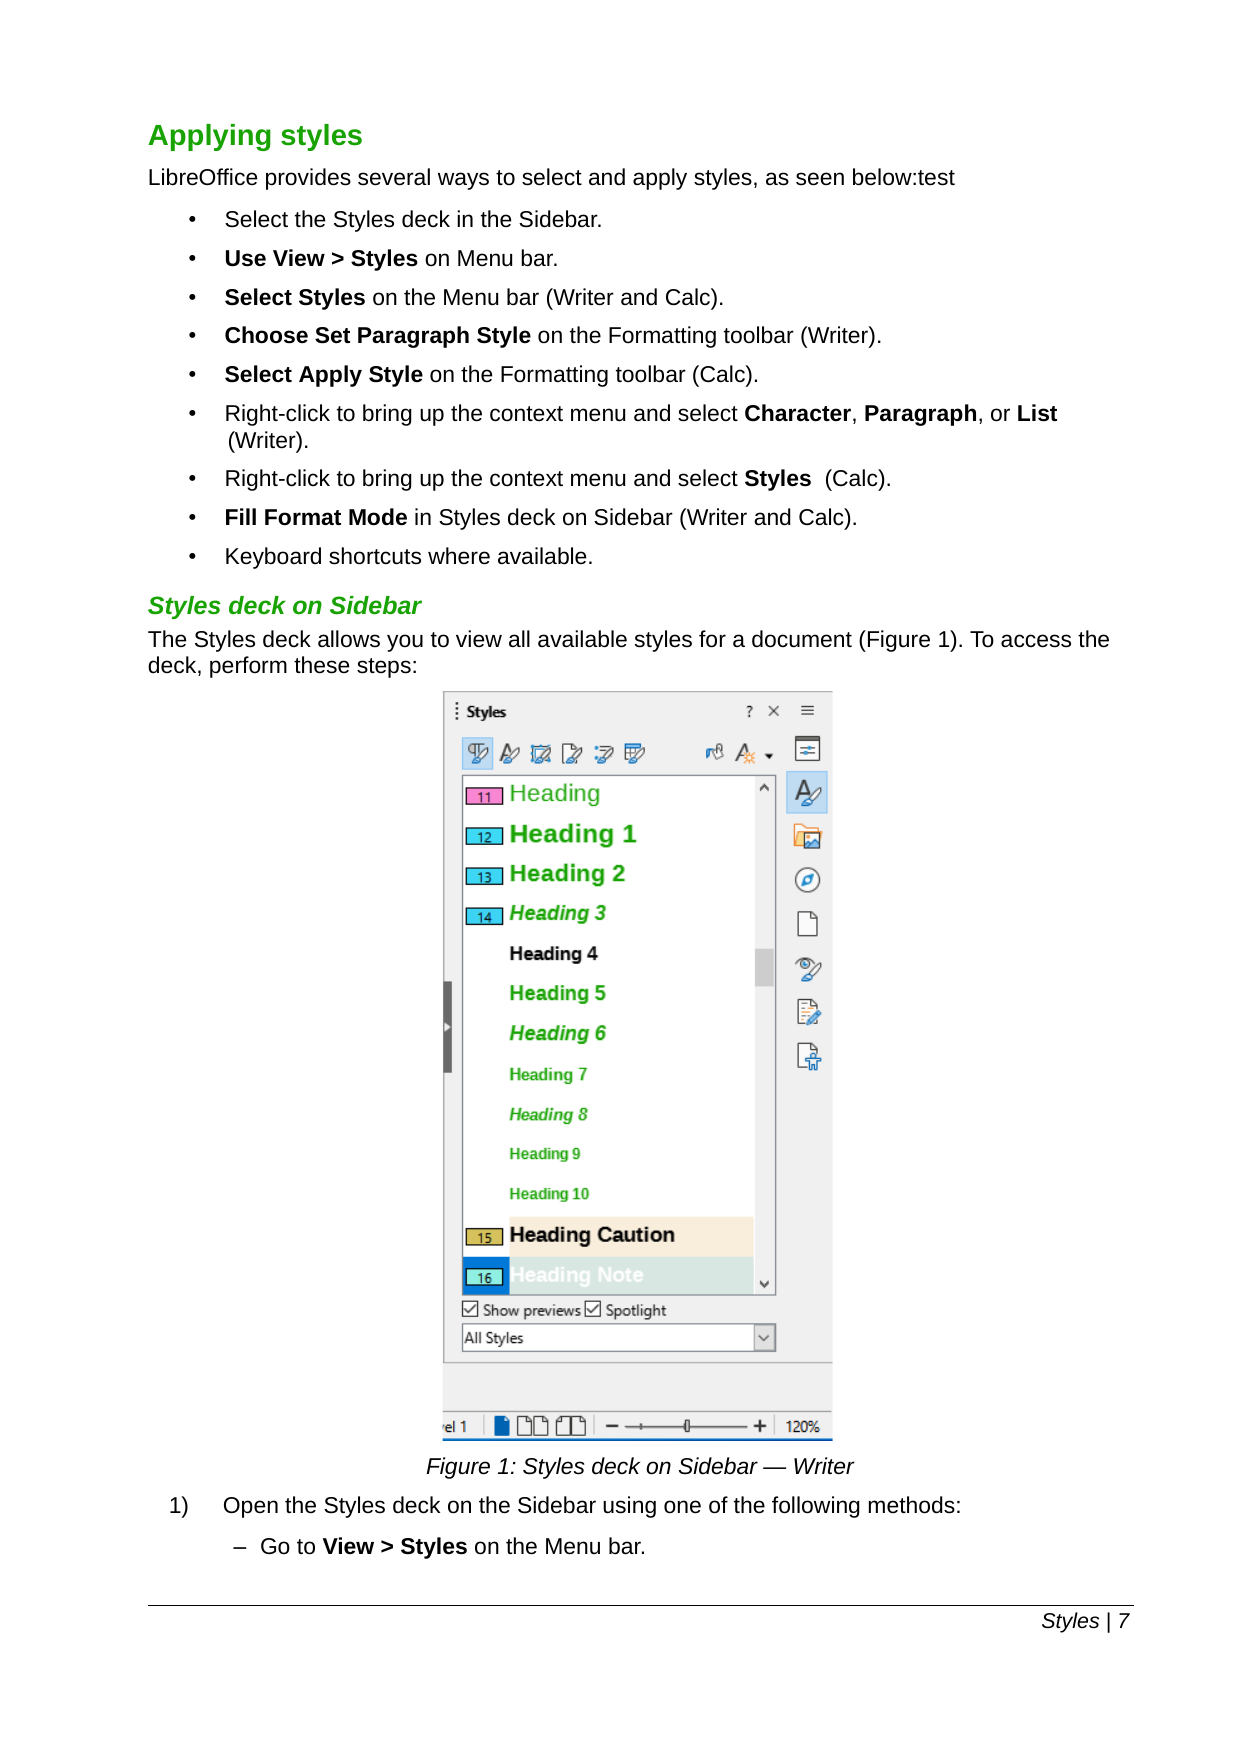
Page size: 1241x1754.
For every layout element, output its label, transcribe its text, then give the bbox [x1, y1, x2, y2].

list Select Apply Style on the Formatting toolbar (Calc). [185, 358, 1134, 388]
list Select Styles on the Menu bar (Writer and Calc). [185, 281, 1134, 310]
list Go to View > Styles on the Menu bar. [230, 1530, 1134, 1563]
list Keyboard shortcuts where available. [185, 540, 1134, 572]
picture [442, 691, 839, 1441]
list Use View > Styles on Menu bar. [185, 242, 1134, 271]
list Select the Styles deck in the Sidebar. [185, 203, 1134, 232]
list Open the Styles deck on the Sidebar using one of the following methods: [189, 1492, 1134, 1518]
list Fill Format Mode in Styles deck on Sidebar (Writer and Calc). [185, 501, 1134, 531]
subtitle Applying styles [148, 118, 1134, 152]
list Choose Set Paragraph Style on the Formatting toolbar (Writer). [185, 319, 1134, 349]
subtitle Styles deck on Sidebar [148, 591, 1134, 620]
text Figure 1: Styles deck on Sidebar — Writer [426, 1453, 856, 1479]
text The Styles deck allows you to view all available styles for a document (Figure 1). To access the deck, perform these steps: [148, 626, 1134, 679]
text LibreOffice provides several ways to select and apply styles, as seen below:test [148, 164, 1134, 191]
list Right-click to bring up the context menu and select Styles (Calc). [185, 462, 1134, 492]
list Right-click to bring up the context menu and select Character, Paragraph, or List (Writer). [185, 397, 1134, 453]
